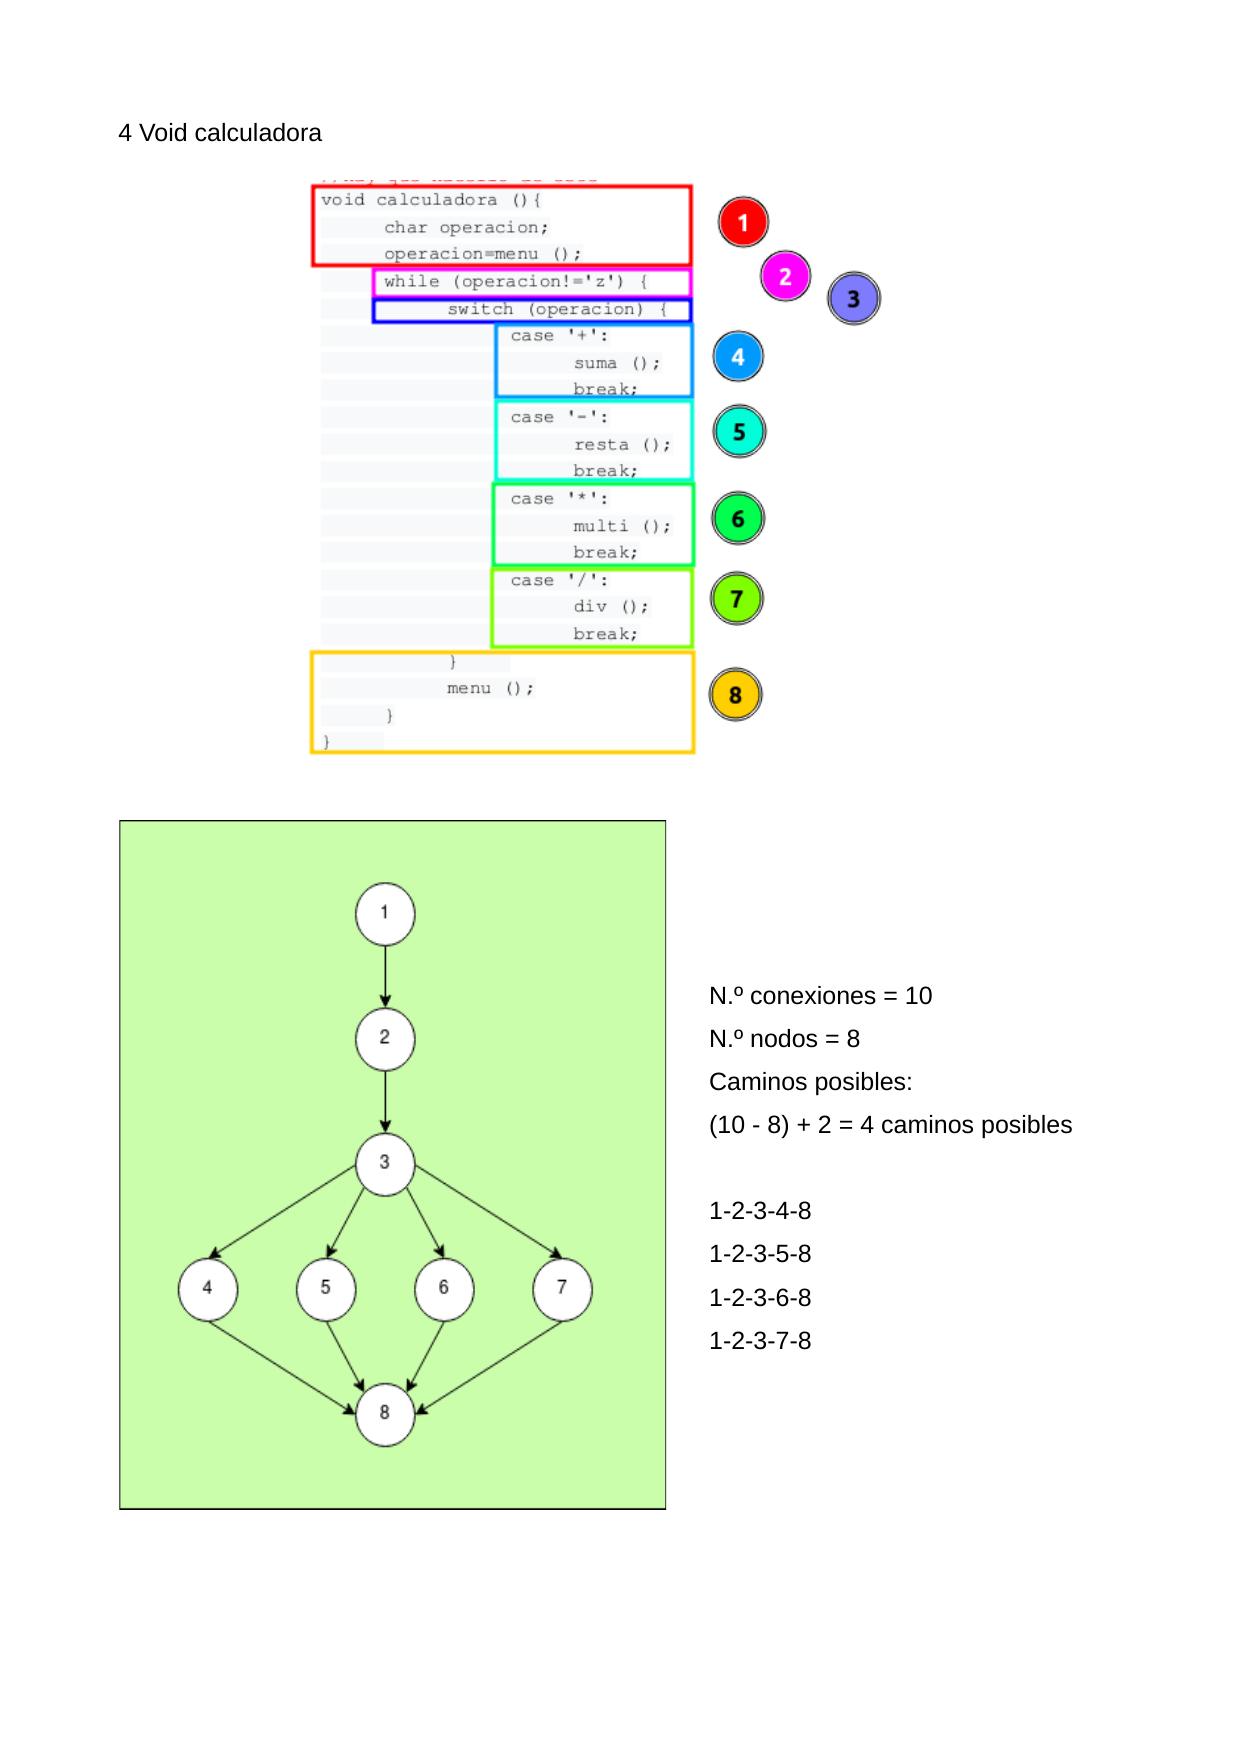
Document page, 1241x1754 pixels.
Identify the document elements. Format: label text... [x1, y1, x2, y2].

text 1-2-3-5-8 [667, 1239, 1122, 1268]
text N.º nodos = 8 [667, 1024, 1122, 1052]
text (10 - 8) + 2 = 4 caminos posibles [667, 1110, 1122, 1139]
text 4 Void calculadora [118, 118, 1122, 147]
text N.º conexiones = 10 [667, 981, 1122, 1009]
text 1-2-3-7-8 [667, 1326, 1122, 1354]
picture [308, 180, 932, 763]
picture [119, 820, 667, 1510]
text 1-2-3-4-8 [667, 1196, 1122, 1225]
text Caminos posibles: [667, 1067, 1122, 1096]
text 1-2-3-6-8 [667, 1282, 1122, 1311]
